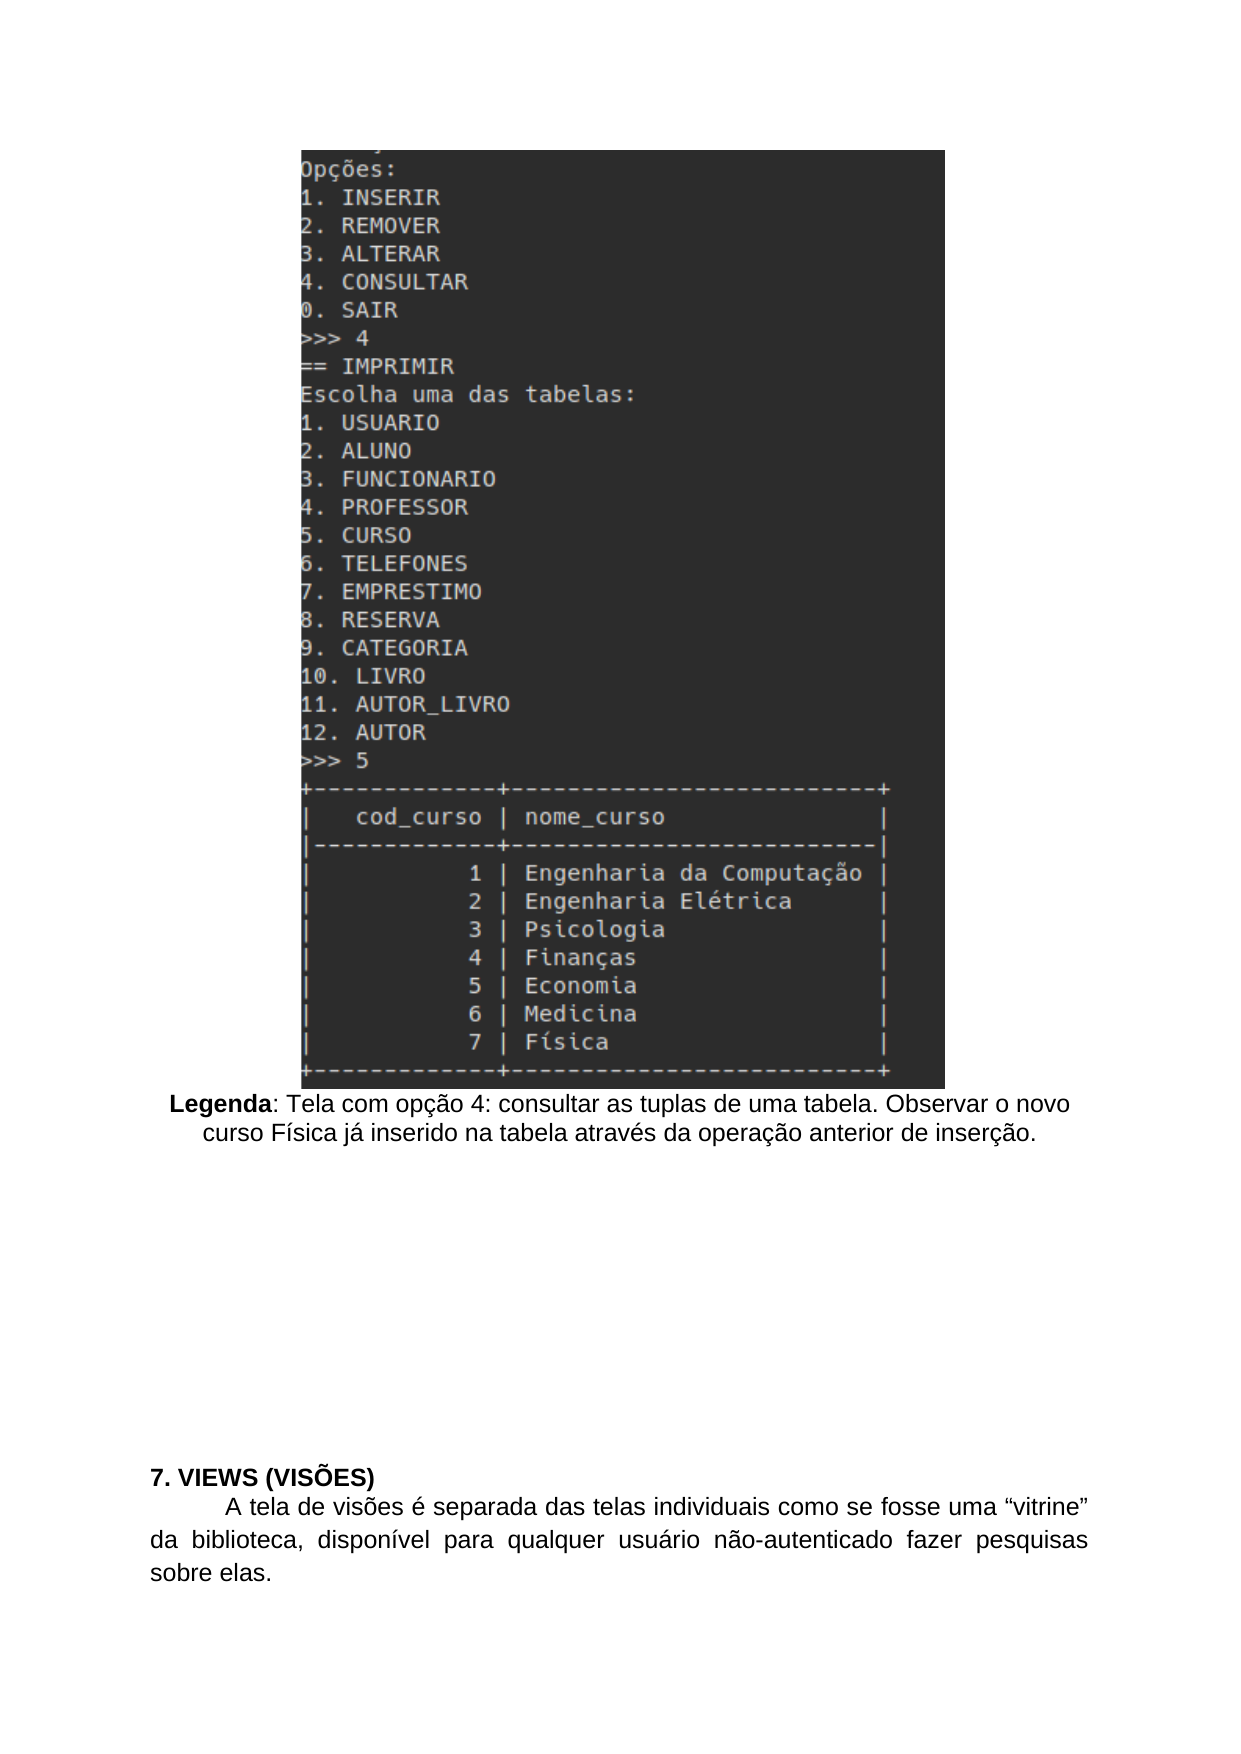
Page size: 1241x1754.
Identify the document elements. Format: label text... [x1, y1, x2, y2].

picture [301, 150, 945, 1089]
text Legenda: Tela com opção 4: consultar as tuplas de uma tabela. Observar o novo curso Física já inserido na tabela através da operação anterior de inserção. [150, 1089, 1090, 1147]
subtitle 7. VIEWS (VISÕES) [150, 1463, 1090, 1492]
text A tela de visões é separada das telas individuais como se fosse uma “vitrine” da biblioteca, disponível para qualquer usuário não-autenticado fazer pesquisas sobre elas. [150, 1492, 1090, 1586]
